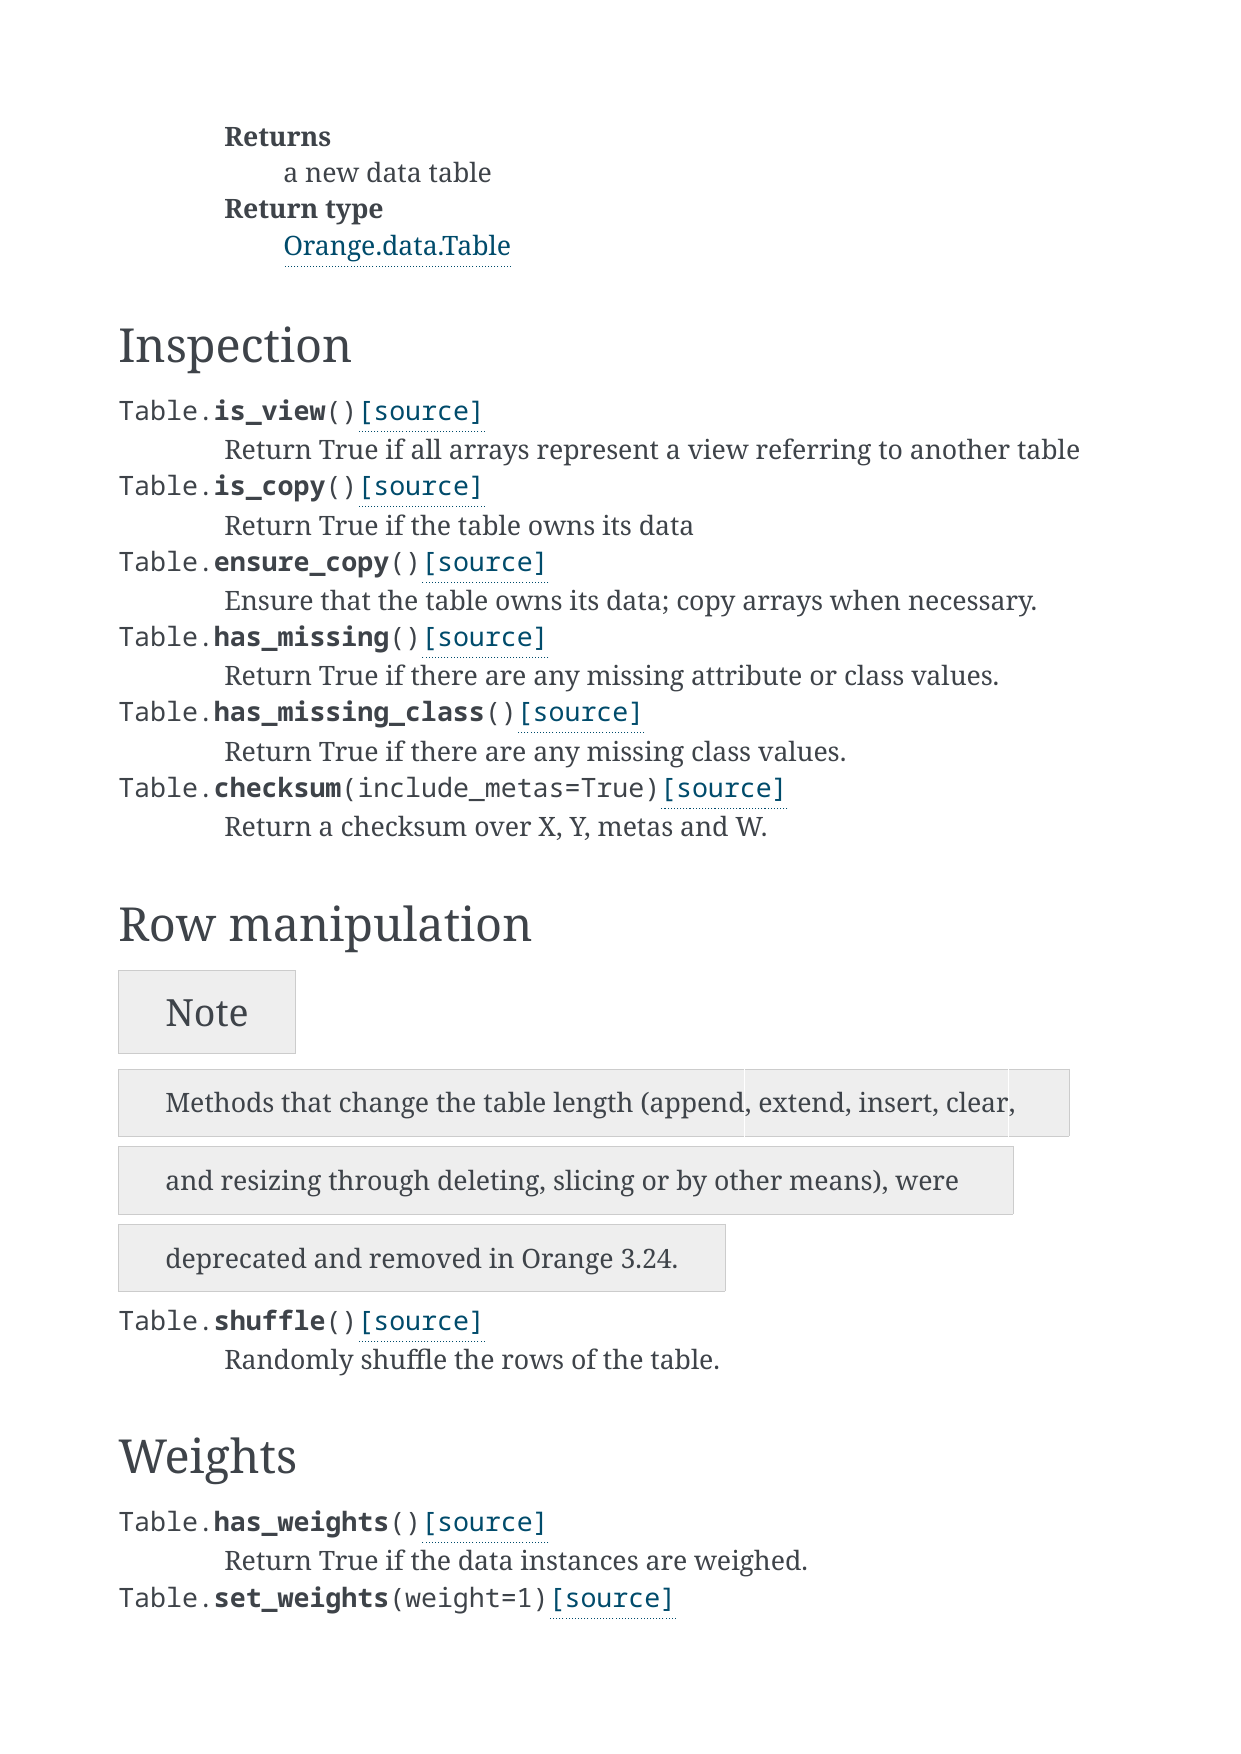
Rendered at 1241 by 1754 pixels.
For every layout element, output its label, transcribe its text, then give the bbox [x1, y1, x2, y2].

subtitle Table.has_weights()[source] [118, 1503, 1122, 1542]
subtitle Table.shuffle()[source] [118, 1302, 1122, 1341]
text Note [119, 971, 295, 1053]
subtitle Table.ensure_copy()[source] [118, 543, 1122, 582]
subtitle Table.set_weights(weight=1)[source] [118, 1578, 1122, 1618]
text Methods that change the table length (append, extend, insert, clear, and resizing through deleting, slicing or by other means), were deprecated and removed in Orange 3.24. [118, 1068, 1122, 1291]
subtitle Return type [224, 190, 1122, 227]
list Randomly shuffle the rows of the table. [224, 1341, 1122, 1377]
list Return True if all arrays represent a view referring to another table [224, 431, 1122, 467]
subtitle Table.is_view()[source] [118, 392, 1122, 431]
subtitle Returns [224, 118, 1122, 154]
list Ensure that the table owns its data; copy arrays when necessary. [224, 582, 1122, 618]
subtitle Table.has_missing_class()[source] [118, 693, 1122, 732]
list Return a checksum over X, Y, metas and W. [224, 808, 1122, 844]
list Return True if the data instances are weighed. [224, 1542, 1122, 1578]
list Return True if there are any missing class values. [224, 732, 1122, 769]
subtitle Weights [118, 1424, 1122, 1488]
text [296, 970, 1122, 1053]
list a new data table [283, 154, 1122, 190]
subtitle Table.has_missing()[source] [118, 618, 1122, 657]
subtitle Inspection [118, 313, 1122, 376]
list Return True if there are any missing attribute or class values. [224, 657, 1122, 693]
list Orange.data.Table [283, 227, 1122, 266]
list Return True if the table owns its data [224, 507, 1122, 543]
subtitle Table.checksum(include_metas=True)[source] [118, 769, 1122, 808]
subtitle Row manipulation [118, 891, 1122, 955]
subtitle Table.is_copy()[source] [118, 467, 1122, 507]
